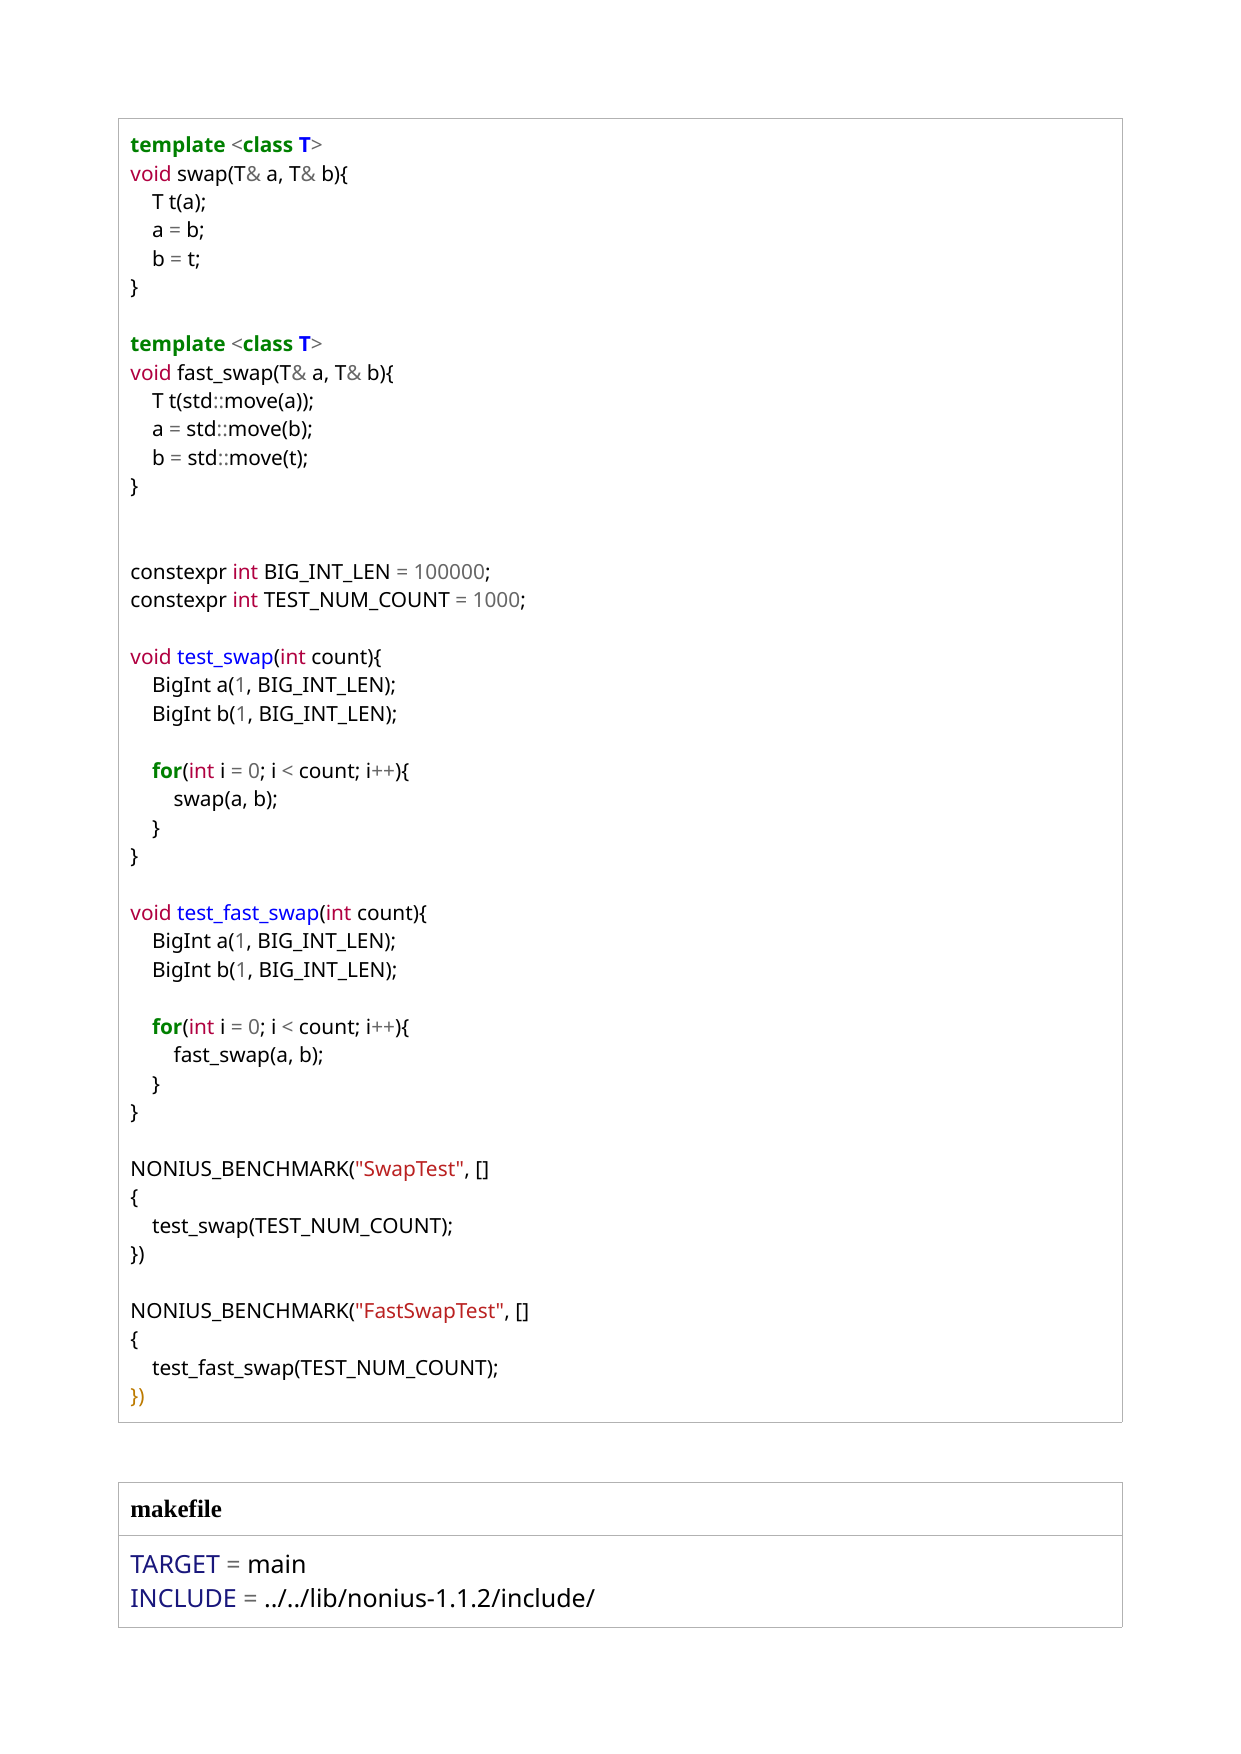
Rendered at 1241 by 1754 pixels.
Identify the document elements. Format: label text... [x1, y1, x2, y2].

table_header makefile [119, 1483, 1122, 1535]
table_cell TARGET = main INCLUDE = ../../lib/nonius-1.1.2/include/ [119, 1536, 1122, 1627]
table_cell template <class T> void swap(T& a, T& b){ T t(a); a = b; b = t; } template <class T> void fast_swap(T& a, T& b){ T t(std::move(a)); a = std::move(b); b = std::move(t); } constexpr int BIG_INT_LEN = 100000; constexpr int TEST_NUM_COUNT = 1000; void test_swap(int count){ BigInt a(1, BIG_INT_LEN); BigInt b(1, BIG_INT_LEN); for(int i = 0; i < count; i++){ swap(a, b); } } void test_fast_swap(int count){ BigInt a(1, BIG_INT_LEN); BigInt b(1, BIG_INT_LEN); for(int i = 0; i < count; i++){ fast_swap(a, b); } } NONIUS_BENCHMARK("SwapTest", [] { test_swap(TEST_NUM_COUNT); }) NONIUS_BENCHMARK("FastSwapTest", [] { test_fast_swap(TEST_NUM_COUNT); }) [119, 119, 1122, 1422]
